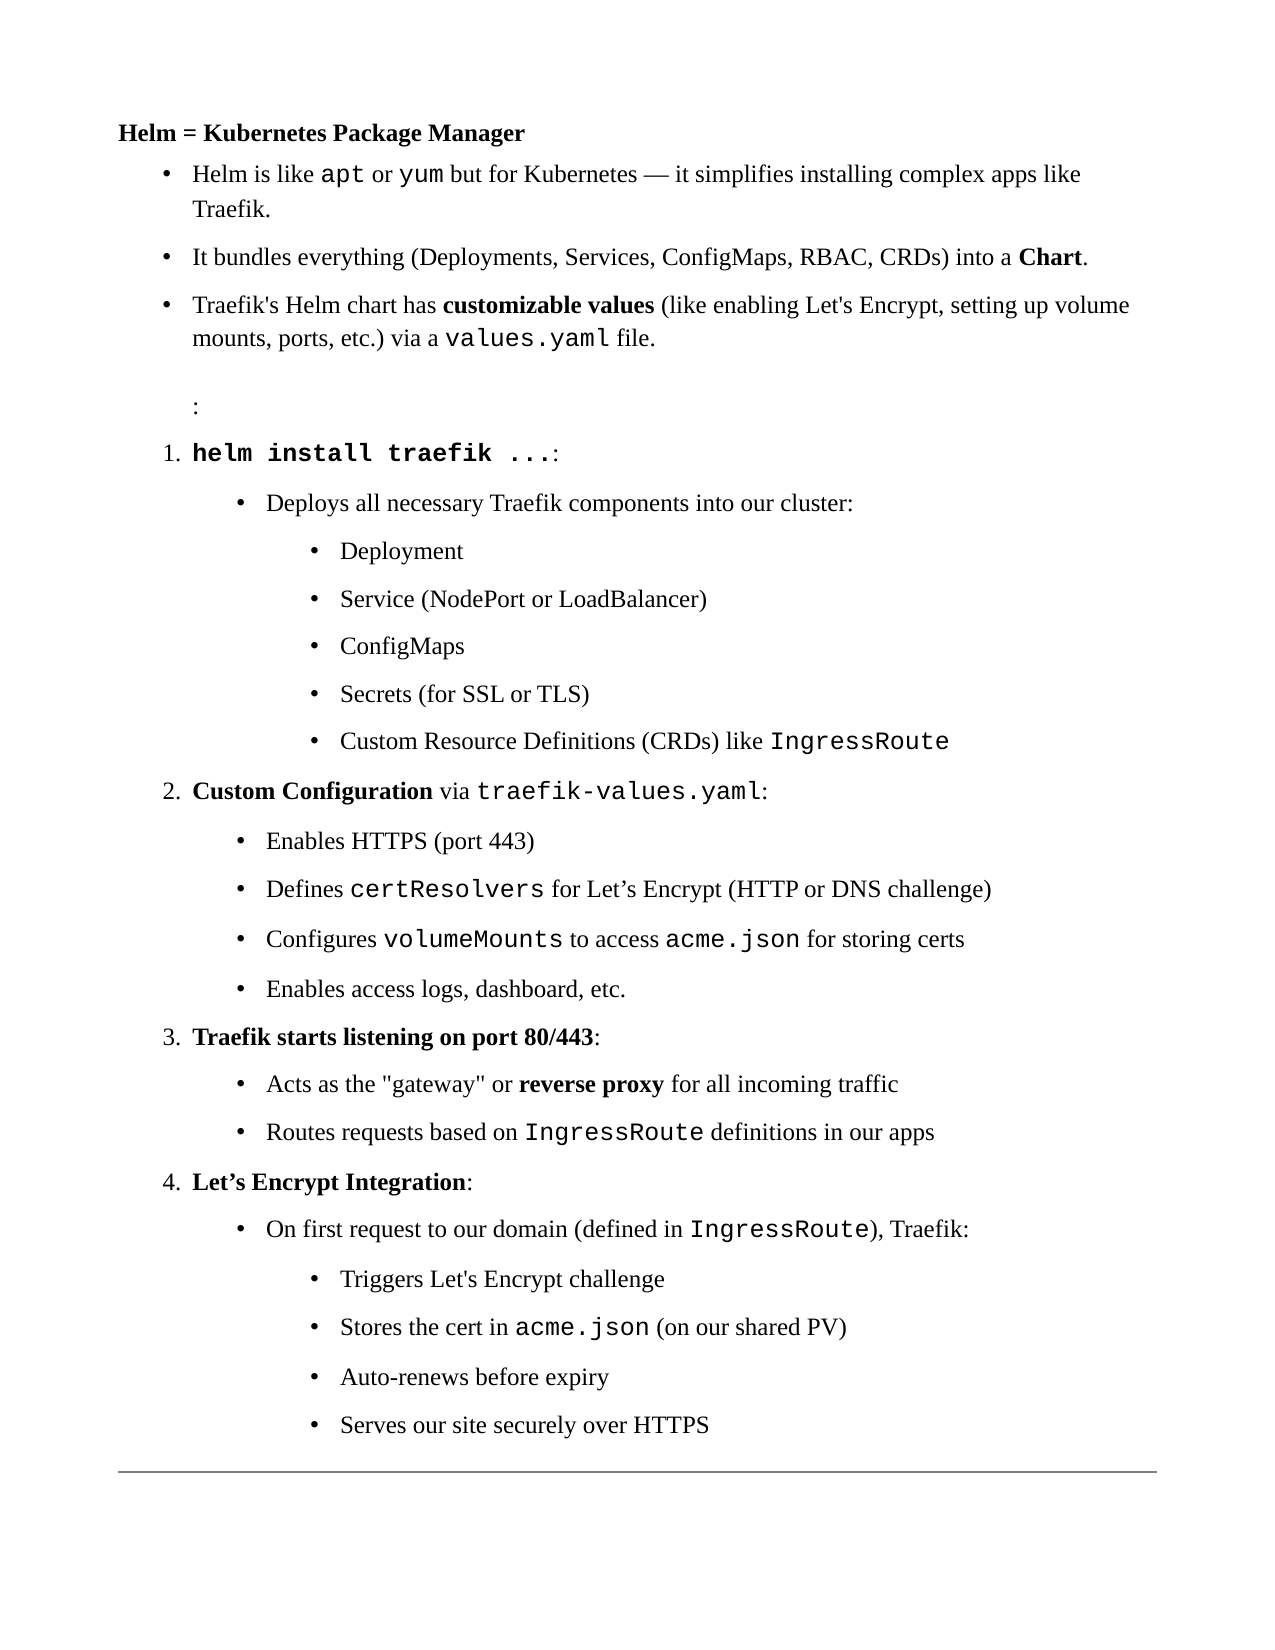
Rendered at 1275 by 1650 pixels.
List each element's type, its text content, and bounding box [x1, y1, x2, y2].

list Deploys all necessary Traefik components into our cluster: [236, 488, 1157, 517]
list Enables HTTPS (port 443) [236, 826, 1157, 855]
list Deployment [310, 536, 1157, 565]
list Defines certResolvers for Let’s Encrypt (HTTP or DNS challenge) [236, 874, 1157, 905]
list Acts as the "gateway" or reverse proxy for all incoming traffic [236, 1069, 1157, 1098]
list It bundles everything (Deployments, Services, ConfigMaps, RBAC, CRDs) into a Chart. [162, 242, 1157, 271]
list Custom Resource Definitions (CRDs) like IngressRoute [310, 726, 1157, 757]
list Service (NodePort or LoadBalancer) [310, 584, 1157, 612]
list Traefik's Helm chart has customizable values (like enabling Let's Encrypt, setting up volume mounts, ports, etc.) via a values.yaml file. : [162, 290, 1157, 419]
list Configures volumeMounts to access acme.json for storing certs [236, 924, 1157, 955]
list Traefik starts listening on port 80/443: [162, 1022, 1157, 1050]
list Serves our site securely over HTTPS [310, 1410, 1157, 1438]
list Auto-renews before expiry [310, 1362, 1157, 1391]
list Custom Configuration via traefik-values.yaml: [162, 776, 1157, 807]
list ConfigMaps [310, 631, 1157, 660]
list Helm is like apt or yum but for Kubernetes — it simplifies installing complex apps like Traefik. [162, 159, 1157, 223]
list Triggers Let's Encrypt challenge [310, 1264, 1157, 1293]
list On first request to our domain (defined in IngressRoute), Traefik: [236, 1214, 1157, 1245]
list helm install traefik ...: [162, 438, 1157, 469]
subtitle Helm = Kubernetes Package Manager [118, 118, 1157, 147]
list Routes requests based on IngressRoute definitions in our apps [236, 1117, 1157, 1148]
list Secrets (for SSL or TLS) [310, 679, 1157, 708]
list Let’s Encrypt Integration: [162, 1167, 1157, 1196]
list Enables access logs, dashboard, etc. [236, 974, 1157, 1003]
list Stores the cert in acme.json (on our shared PV) [310, 1312, 1157, 1343]
